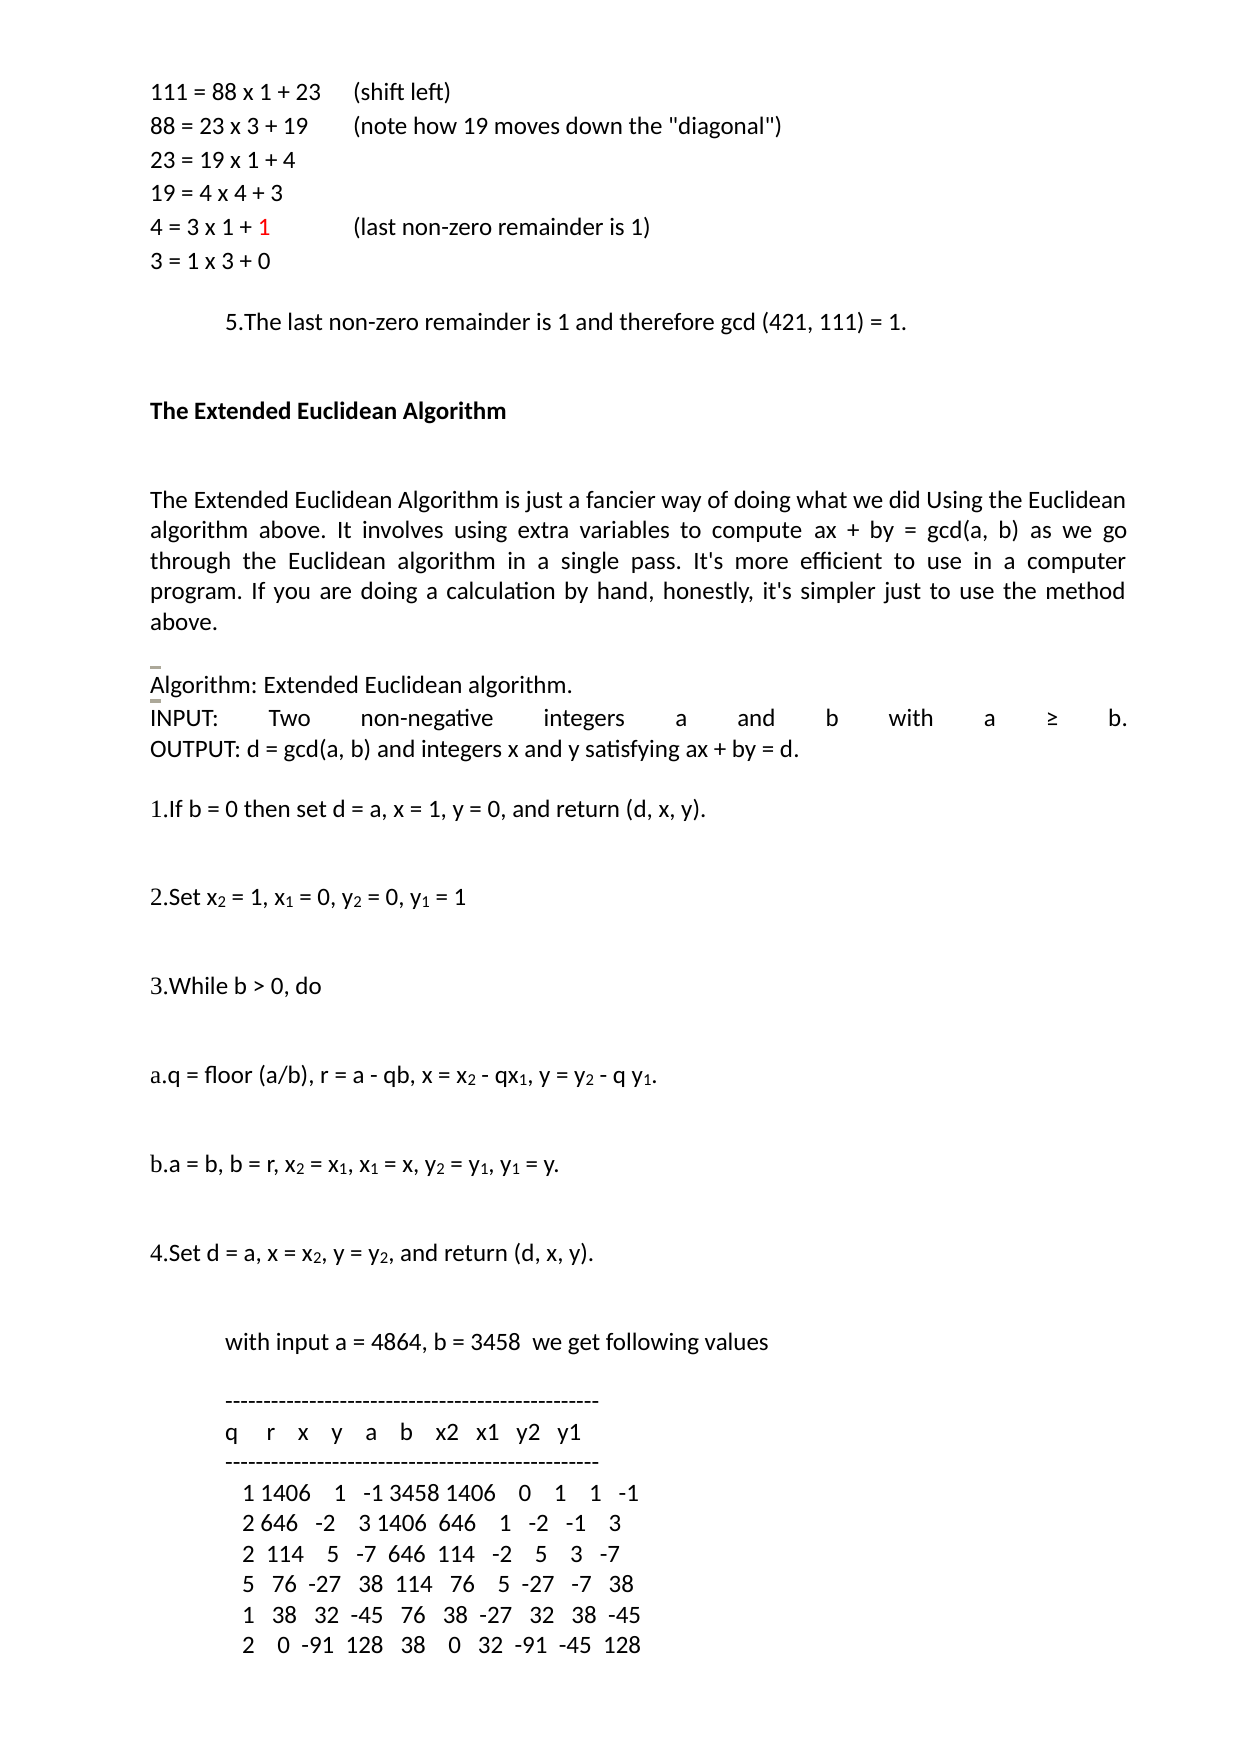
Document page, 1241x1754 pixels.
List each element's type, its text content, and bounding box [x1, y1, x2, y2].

text The Extended Euclidean Algorithm [150, 395, 1128, 425]
table_cell 3 = 1 x 3 + 0 [149, 243, 351, 277]
table_cell (shift left) [351, 75, 789, 109]
list ------------------------------------------------- [225, 1447, 1128, 1477]
text The Extended Euclidean Algorithm is just a fancier way of doing what we did Using the Euclidean algorithm above. It involves using extra variables to compute ax + by = gcd(a, b) as we go through the Euclidean algorithm in a single pass. It's more efficient to use in a computer program. If you are doing a calculation by hand, honestly, it's simpler just to use the method above. [150, 484, 1128, 636]
list q r x y a b x2 x1 y2 y1 [225, 1416, 1128, 1447]
table_cell [351, 176, 789, 209]
list a = b, b = r, x2 = x1, x1 = x, y2 = y1, y1 = y. [150, 1148, 1128, 1179]
list Set x2 = 1, x1 = 0, y2 = 0, y1 = 1 [150, 882, 1128, 912]
table_cell 111 = 88 x 1 + 23 [149, 75, 351, 109]
list q = floor (a/b), r = a - qb, x = x2 - qx1, y = y2 - q y1. [150, 1059, 1128, 1090]
list 2 646 -2 3 1406 646 1 -2 -1 3 [225, 1508, 1128, 1538]
list While b > 0, do [150, 970, 1128, 1001]
list ------------------------------------------------- [225, 1386, 1128, 1416]
list If b = 0 then set d = a, x = 1, y = 0, and return (d, x, y). [150, 793, 1128, 823]
table_cell (note how 19 moves down the "diagonal") [351, 109, 789, 142]
list 1 38 32 -45 76 38 -27 32 38 -45 [225, 1599, 1128, 1630]
table_cell (last non-zero remainder is 1) [351, 210, 789, 243]
list The last non-zero remainder is 1 and therefore gcd (421, 111) = 1. [225, 306, 1128, 337]
table_cell 23 = 19 x 1 + 4 [149, 142, 351, 176]
text Algorithm: Extended Euclidean algorithm. [150, 669, 1128, 699]
table_cell 4 = 3 x 1 + 1 [149, 210, 351, 243]
list 2 0 -91 128 38 0 32 -91 -45 128 [225, 1630, 1128, 1660]
list Set d = a, x = x2, y = y2, and return (d, x, y). [150, 1237, 1128, 1267]
list with input a = 4864, b = 3458 we get following values [225, 1326, 1128, 1356]
text INPUT: Two non-negative integers a and b with a ≥ b. OUTPUT: d = gcd(a, b) and integers x and y satisfying ax + by = d. [150, 702, 1128, 763]
table_cell [351, 142, 789, 176]
list 1 1406 1 -1 3458 1406 0 1 1 -1 [225, 1477, 1128, 1508]
table_cell [351, 243, 789, 277]
table_cell 88 = 23 x 3 + 19 [149, 109, 351, 142]
list 5 76 -27 38 114 76 5 -27 -7 38 [225, 1569, 1128, 1599]
list 2 114 5 -7 646 114 -2 5 3 -7 [225, 1538, 1128, 1569]
table_cell 19 = 4 x 4 + 3 [149, 176, 351, 209]
